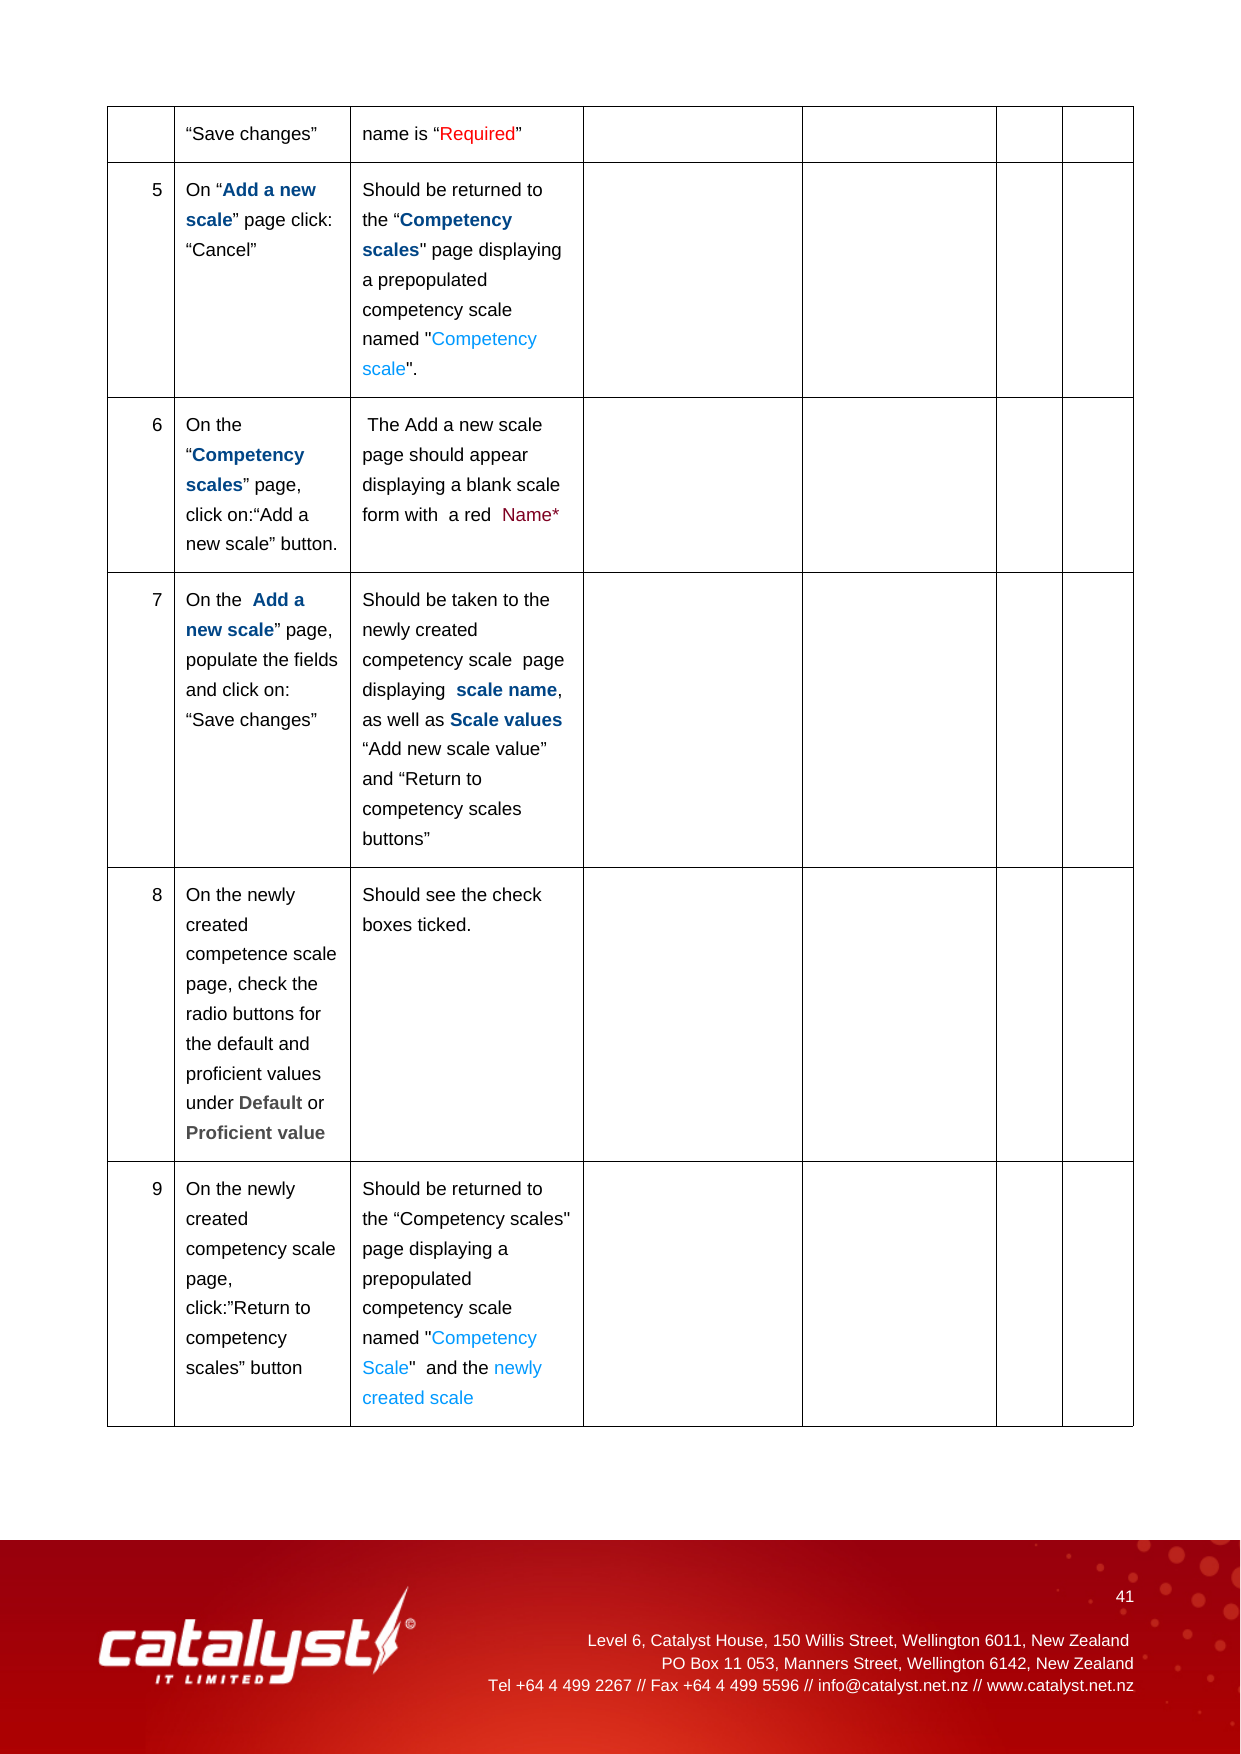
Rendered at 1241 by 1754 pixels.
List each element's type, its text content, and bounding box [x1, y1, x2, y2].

table_cell [1063, 107, 1133, 162]
table_cell On the “Competency scales” page, click on:“Add a new scale” button. [175, 398, 350, 572]
table_cell 6 [108, 398, 174, 572]
table_cell [803, 107, 996, 162]
table_cell [1063, 868, 1133, 1161]
table_cell [584, 573, 802, 867]
table_cell [1063, 163, 1133, 397]
table_cell [1063, 1162, 1133, 1426]
table_cell [997, 868, 1062, 1161]
table_cell [1063, 573, 1133, 867]
table_cell [584, 107, 802, 162]
table_cell name is “Required” [351, 107, 583, 162]
table_cell [997, 107, 1062, 162]
table_cell The Add a new scale page should appear displaying a blank scale form with a red Name* [351, 398, 583, 572]
table_cell “Save changes” [175, 107, 350, 162]
table_cell [997, 398, 1062, 572]
table_cell 7 [108, 573, 174, 867]
table_cell Should be returned to the “Competency scales" page displaying a prepopulated competency scale named "Competency scale". [351, 163, 583, 397]
table_cell 5 [108, 163, 174, 397]
table_cell Should see the check boxes ticked. [351, 868, 583, 1161]
table_cell [584, 1162, 802, 1426]
table_cell [803, 398, 996, 572]
table_cell On the newly created competence scale page, check the radio buttons for the default and proficient values under Default or Proficient value [175, 868, 350, 1161]
table_cell [803, 573, 996, 867]
table_cell On the newly created competency scale page, click:”Return to competency scales” button [175, 1162, 350, 1426]
table_cell On the Add a new scale” page, populate the fields and click on: “Save changes” [175, 573, 350, 867]
table_cell [803, 1162, 996, 1426]
table_cell [584, 163, 802, 397]
table_cell Should be returned to the “Competency scales" page displaying a prepopulated competency scale named "Competency Scale" and the newly created scale [351, 1162, 583, 1426]
table_cell 8 [108, 868, 174, 1161]
table_cell 9 [108, 1162, 174, 1426]
table_cell [584, 398, 802, 572]
table_cell [1063, 398, 1133, 572]
table_cell [997, 573, 1062, 867]
table_cell [803, 163, 996, 397]
table_cell Should be taken to the newly created competency scale page displaying scale name, as well as Scale values “Add new scale value” and “Return to competency scales buttons” [351, 573, 583, 867]
table_cell [997, 163, 1062, 397]
picture [0, 1540, 1241, 1754]
table_cell [997, 1162, 1062, 1426]
table_cell [108, 107, 174, 162]
table_cell [584, 868, 802, 1161]
table_cell On “Add a new scale” page click: “Cancel” [175, 163, 350, 397]
table_cell [803, 868, 996, 1161]
